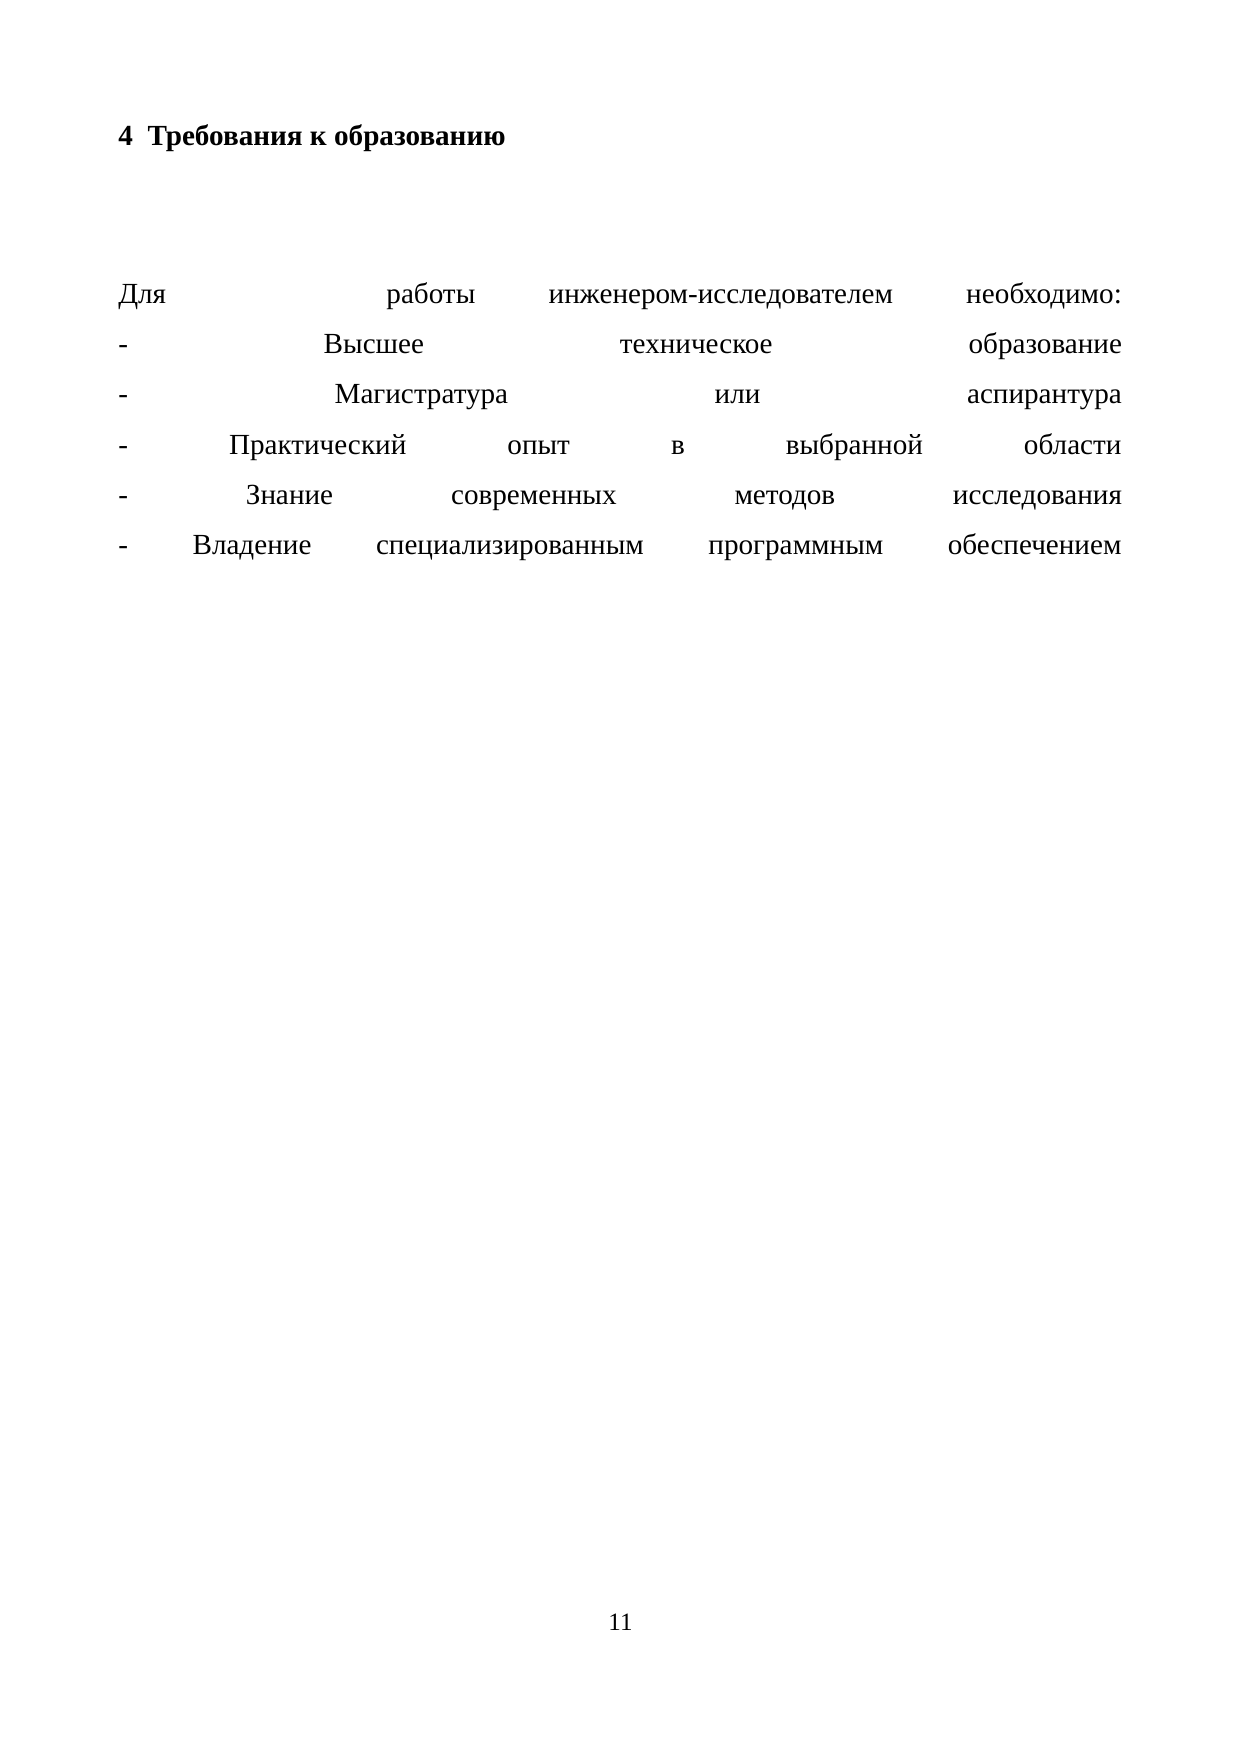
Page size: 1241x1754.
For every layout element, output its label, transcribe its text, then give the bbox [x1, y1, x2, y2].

text Для работы инженером-исследователем необходимо: - Высшее техническое образование - Магистратура или аспирантура - Практический опыт в выбранной области - Знание современных методов исследования - Владение специализированным программным обеспечением [118, 226, 1122, 611]
subtitle Требования к образованию [118, 118, 1122, 152]
